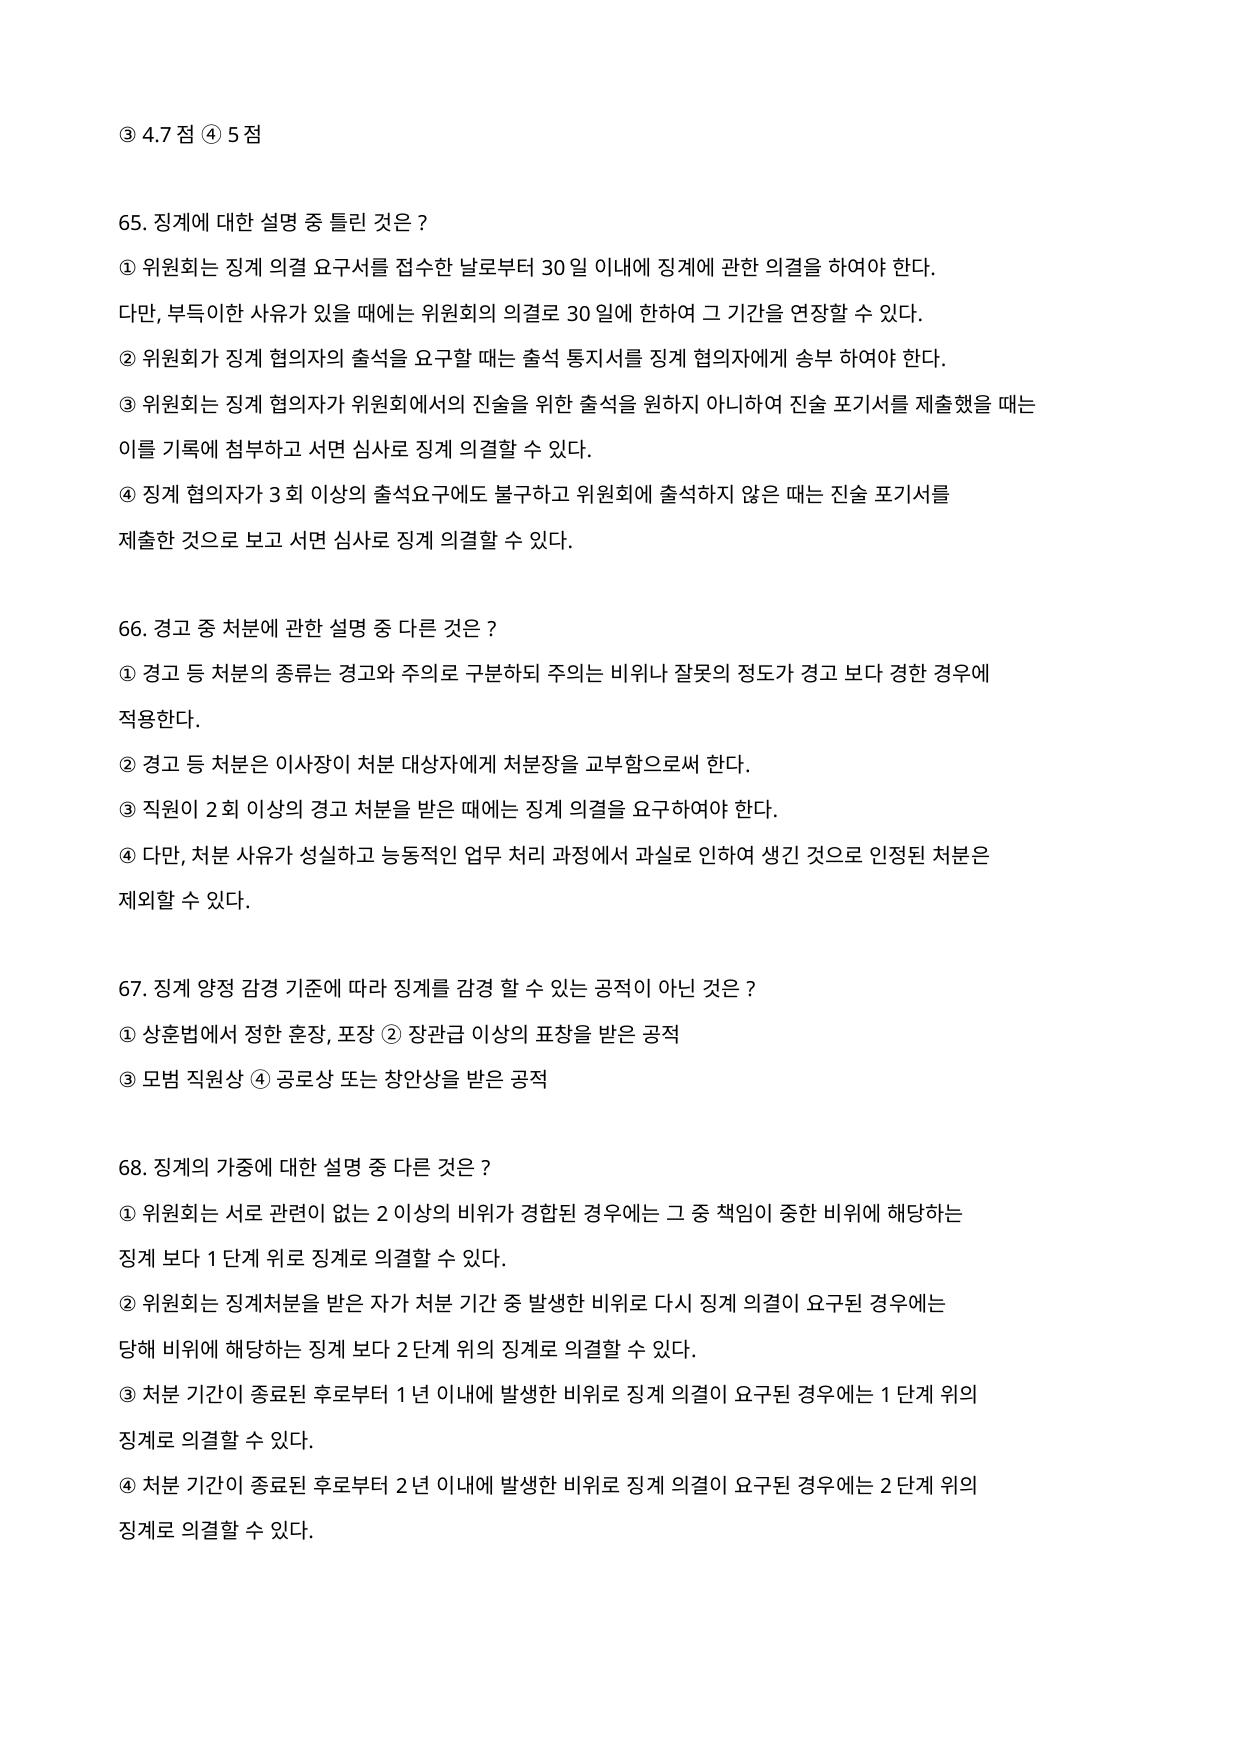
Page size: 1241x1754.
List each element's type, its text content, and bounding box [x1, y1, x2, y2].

text 제출한 것으로 보고 서면 심사로 징계 의결할 수 있다. [118, 524, 1122, 554]
text ① 위원회는 서로 관련이 없는 2 이상의 비위가 경합된 경우에는 그 중 책임이 중한 비위에 해당하는 [118, 1197, 1122, 1227]
text 65. 징계에 대한 설명 중 틀린 것은 ? [118, 206, 1122, 236]
text ② 위원회가 징계 협의자의 출석을 요구할 때는 출석 통지서를 징계 협의자에게 송부 하여야 한다. [118, 342, 1122, 373]
text 징계로 의결할 수 있다. [118, 1515, 1122, 1545]
text 징계 보다 1단계 위로 징계로 의결할 수 있다. [118, 1242, 1122, 1273]
text 66. 경고 중 처분에 관한 설명 중 다른 것은 ? [118, 612, 1122, 642]
text ④ 징계 협의자가 3회 이상의 출석요구에도 불구하고 위원회에 출석하지 않은 때는 진술 포기서를 [118, 479, 1122, 509]
text 68. 징계의 가중에 대한 설명 중 다른 것은 ? [118, 1151, 1122, 1182]
text ④ 처분 기간이 종료된 후로부터 2년 이내에 발생한 비위로 징계 의결이 요구된 경우에는 2단계 위의 [118, 1469, 1122, 1500]
text ① 상훈법에서 정한 훈장, 포장 ② 장관급 이상의 표창을 받은 공적 [118, 1018, 1122, 1048]
text 제외할 수 있다. [118, 884, 1122, 915]
text 67. 징계 양정 감경 기준에 따라 징계를 감경 할 수 있는 공적이 아닌 것은 ? [118, 973, 1122, 1003]
text ② 경고 등 처분은 이사장이 처분 대상자에게 처분장을 교부함으로써 한다. [118, 748, 1122, 779]
text 적용한다. [118, 703, 1122, 733]
text ③ 4.7점 ④ 5점 [118, 118, 1122, 148]
text ① 경고 등 처분의 종류는 경고와 주의로 구분하되 주의는 비위나 잘못의 정도가 경고 보다 경한 경우에 [118, 657, 1122, 688]
text ① 위원회는 징계 의결 요구서를 접수한 날로부터 30일 이내에 징계에 관한 의결을 하여야 한다. [118, 252, 1122, 282]
text ③ 직원이 2회 이상의 경고 처분을 받은 때에는 징계 의결을 요구하여야 한다. [118, 794, 1122, 824]
text 당해 비위에 해당하는 징계 보다 2단계 위의 징계로 의결할 수 있다. [118, 1333, 1122, 1363]
text ③ 모범 직원상 ④ 공로상 또는 창안상을 받은 공적 [118, 1063, 1122, 1094]
text ③ 처분 기간이 종료된 후로부터 1년 이내에 발생한 비위로 징계 의결이 요구된 경우에는 1단계 위의 [118, 1378, 1122, 1409]
text 이를 기록에 첨부하고 서면 심사로 징계 의결할 수 있다. [118, 433, 1122, 463]
text ② 위원회는 징계처분을 받은 자가 처분 기간 중 발생한 비위로 다시 징계 의결이 요구된 경우에는 [118, 1288, 1122, 1318]
text 징계로 의결할 수 있다. [118, 1424, 1122, 1454]
text 다만, 부득이한 사유가 있을 때에는 위원회의 의결로 30일에 한하여 그 기간을 연장할 수 있다. [118, 297, 1122, 327]
text ④ 다만, 처분 사유가 성실하고 능동적인 업무 처리 과정에서 과실로 인하여 생긴 것으로 인정된 처분은 [118, 839, 1122, 869]
text ③ 위원회는 징계 협의자가 위원회에서의 진술을 위한 출석을 원하지 아니하여 진술 포기서를 제출했을 때는 [118, 388, 1122, 418]
